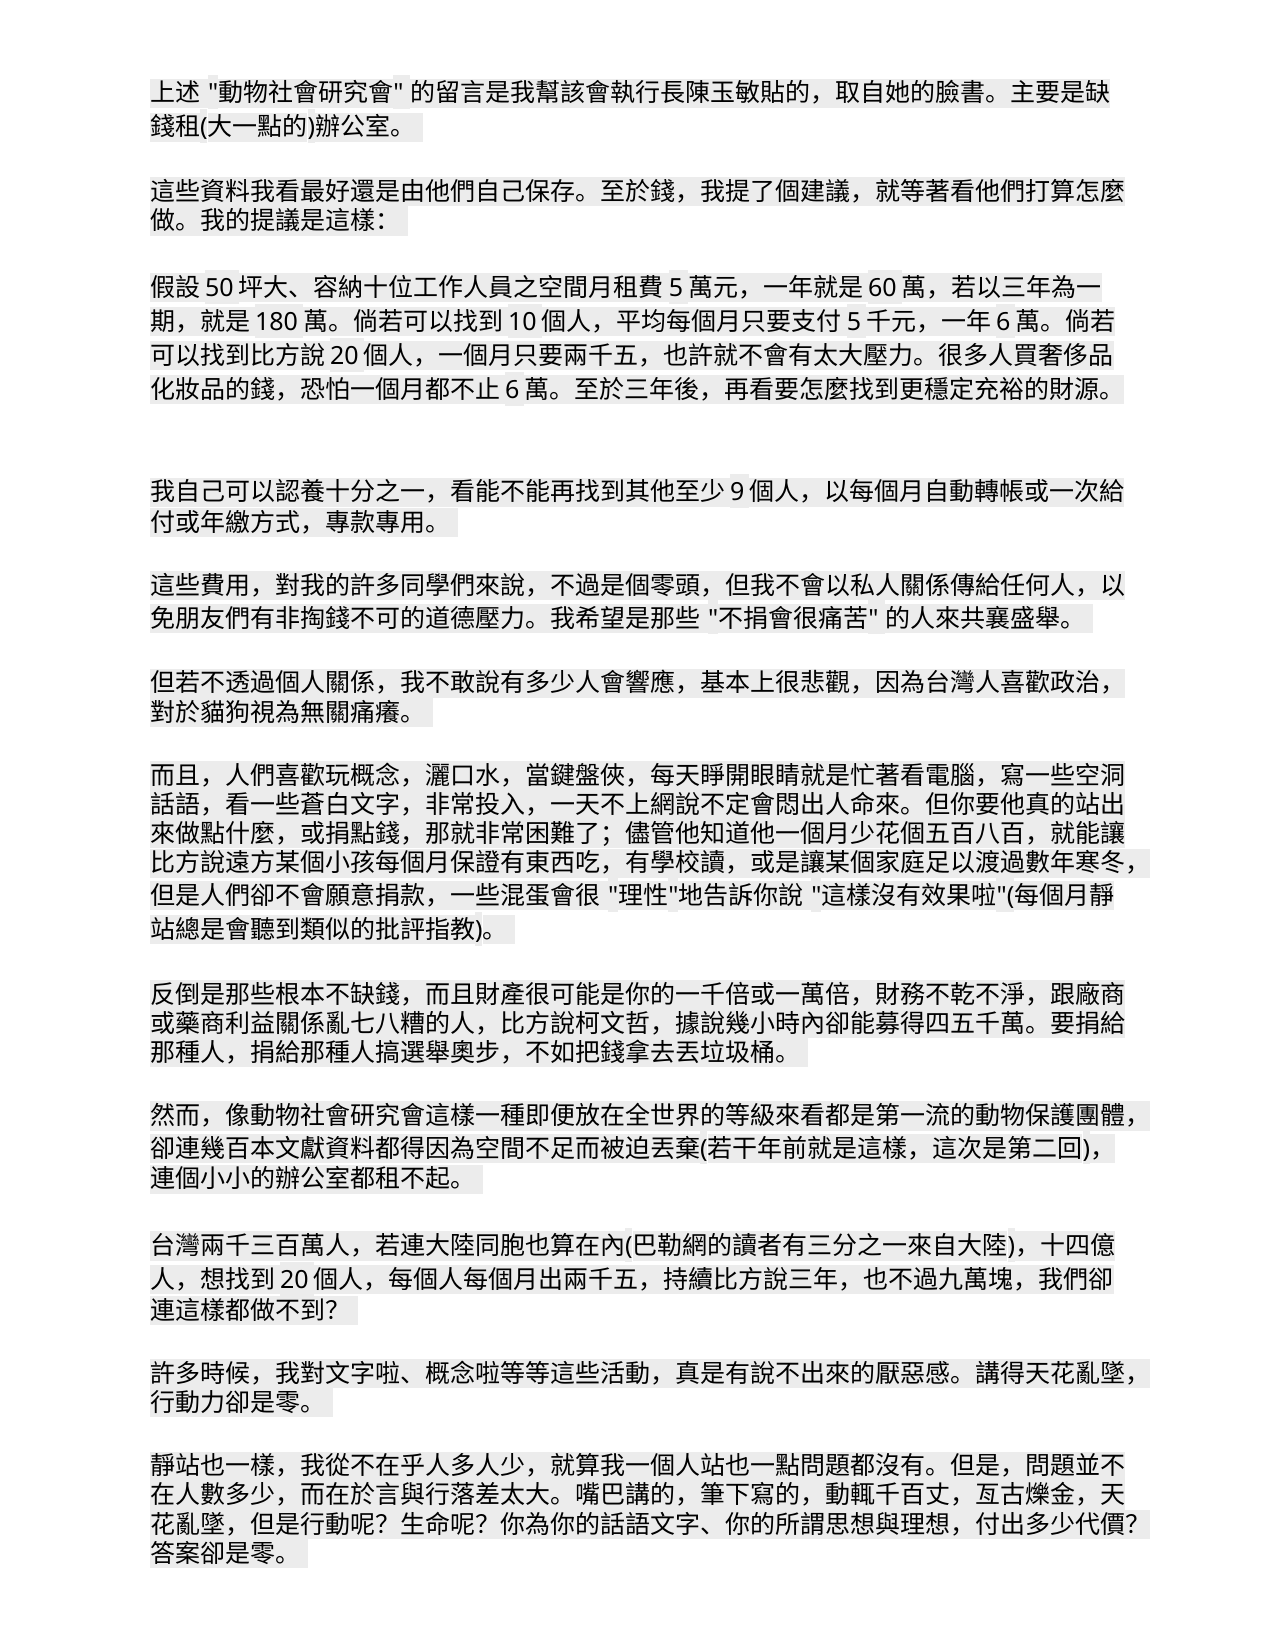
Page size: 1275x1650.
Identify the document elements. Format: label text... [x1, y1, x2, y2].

text 上述 "動物社會研究會" 的留言是我幫該會執行長陳玉敏貼的，取自她的臉書。主要是缺錢租(大一點的)辦公室。 這些資料我看最好還是由他們自己保存。至於錢，我提了個建議，就等著看他們打算怎麼做。我的提議是這樣： 假設50坪大、容納十位工作人員之空間月租費5萬元，一年就是60萬，若以三年為一期，就是180萬。倘若可以找到10個人，平均每個月只要支付5千元，一年6萬。倘若可以找到比方說20個人，一個月只要兩千五，也許就不會有太大壓力。很多人買奢侈品化妝品的錢，恐怕一個月都不止6萬。至於三年後，再看要怎麼找到更穩定充裕的財源。 我自己可以認養十分之一，看能不能再找到其他至少9個人，以每個月自動轉帳或一次給付或年繳方式，專款專用。 這些費用，對我的許多同學們來說，不過是個零頭，但我不會以私人關係傳給任何人，以免朋友們有非掏錢不可的道德壓力。我希望是那些 "不捐會很痛苦" 的人來共襄盛舉。 但若不透過個人關係，我不敢說有多少人會響應，基本上很悲觀，因為台灣人喜歡政治，對於貓狗視為無關痛癢。 而且，人們喜歡玩概念，灑口水，當鍵盤俠，每天睜開眼睛就是忙著看電腦，寫一些空洞話語，看一些蒼白文字，非常投入，一天不上網說不定會悶出人命來。但你要他真的站出來做點什麼，或捐點錢，那就非常困難了；儘管他知道他一個月少花個五百八百，就能讓比方說遠方某個小孩每個月保證有東西吃，有學校讀，或是讓某個家庭足以渡過數年寒冬，但是人們卻不會願意捐款，一些混蛋會很 "理性"地告訴你說 "這樣沒有效果啦"(每個月靜站總是會聽到類似的批評指教)。 反倒是那些根本不缺錢，而且財產很可能是你的一千倍或一萬倍，財務不乾不淨，跟廠商或藥商利益關係亂七八糟的人，比方說柯文哲，據說幾小時內卻能募得四五千萬。要捐給那種人，捐給那種人搞選舉奧步，不如把錢拿去丟垃圾桶。 然而，像動物社會研究會這樣一種即便放在全世界的等級來看都是第一流的動物保護團體，卻連幾百本文獻資料都得因為空間不足而被迫丟棄(若干年前就是這樣，這次是第二回)，連個小小的辦公室都租不起。 台灣兩千三百萬人，若連大陸同胞也算在內(巴勒網的讀者有三分之一來自大陸)，十四億人，想找到20個人，每個人每個月出兩千五，持續比方說三年，也不過九萬塊，我們卻連這樣都做不到？ 許多時候，我對文字啦、概念啦等等這些活動，真是有說不出來的厭惡感。講得天花亂墜，行動力卻是零。 靜站也一樣，我從不在乎人多人少，就算我一個人站也一點問題都沒有。但是，問題並不在人數多少，而在於言與行落差太大。嘴巴講的，筆下寫的，動輒千百丈，亙古爍金，天花亂墜，但是行動呢？生命呢？你為你的話語文字、你的所謂思想與理想，付出多少代價？答案卻是零。 維根斯坦很喜歡歌德的 "浮士德" 裏的一句話："In the beginning was the Deed"。這話改自聖經，翻成中文的意思就是太初有道，道始於行。話語是蒼白的，實踐才是萬物一切意義的開端。 [150, 75, 1125, 1568]
